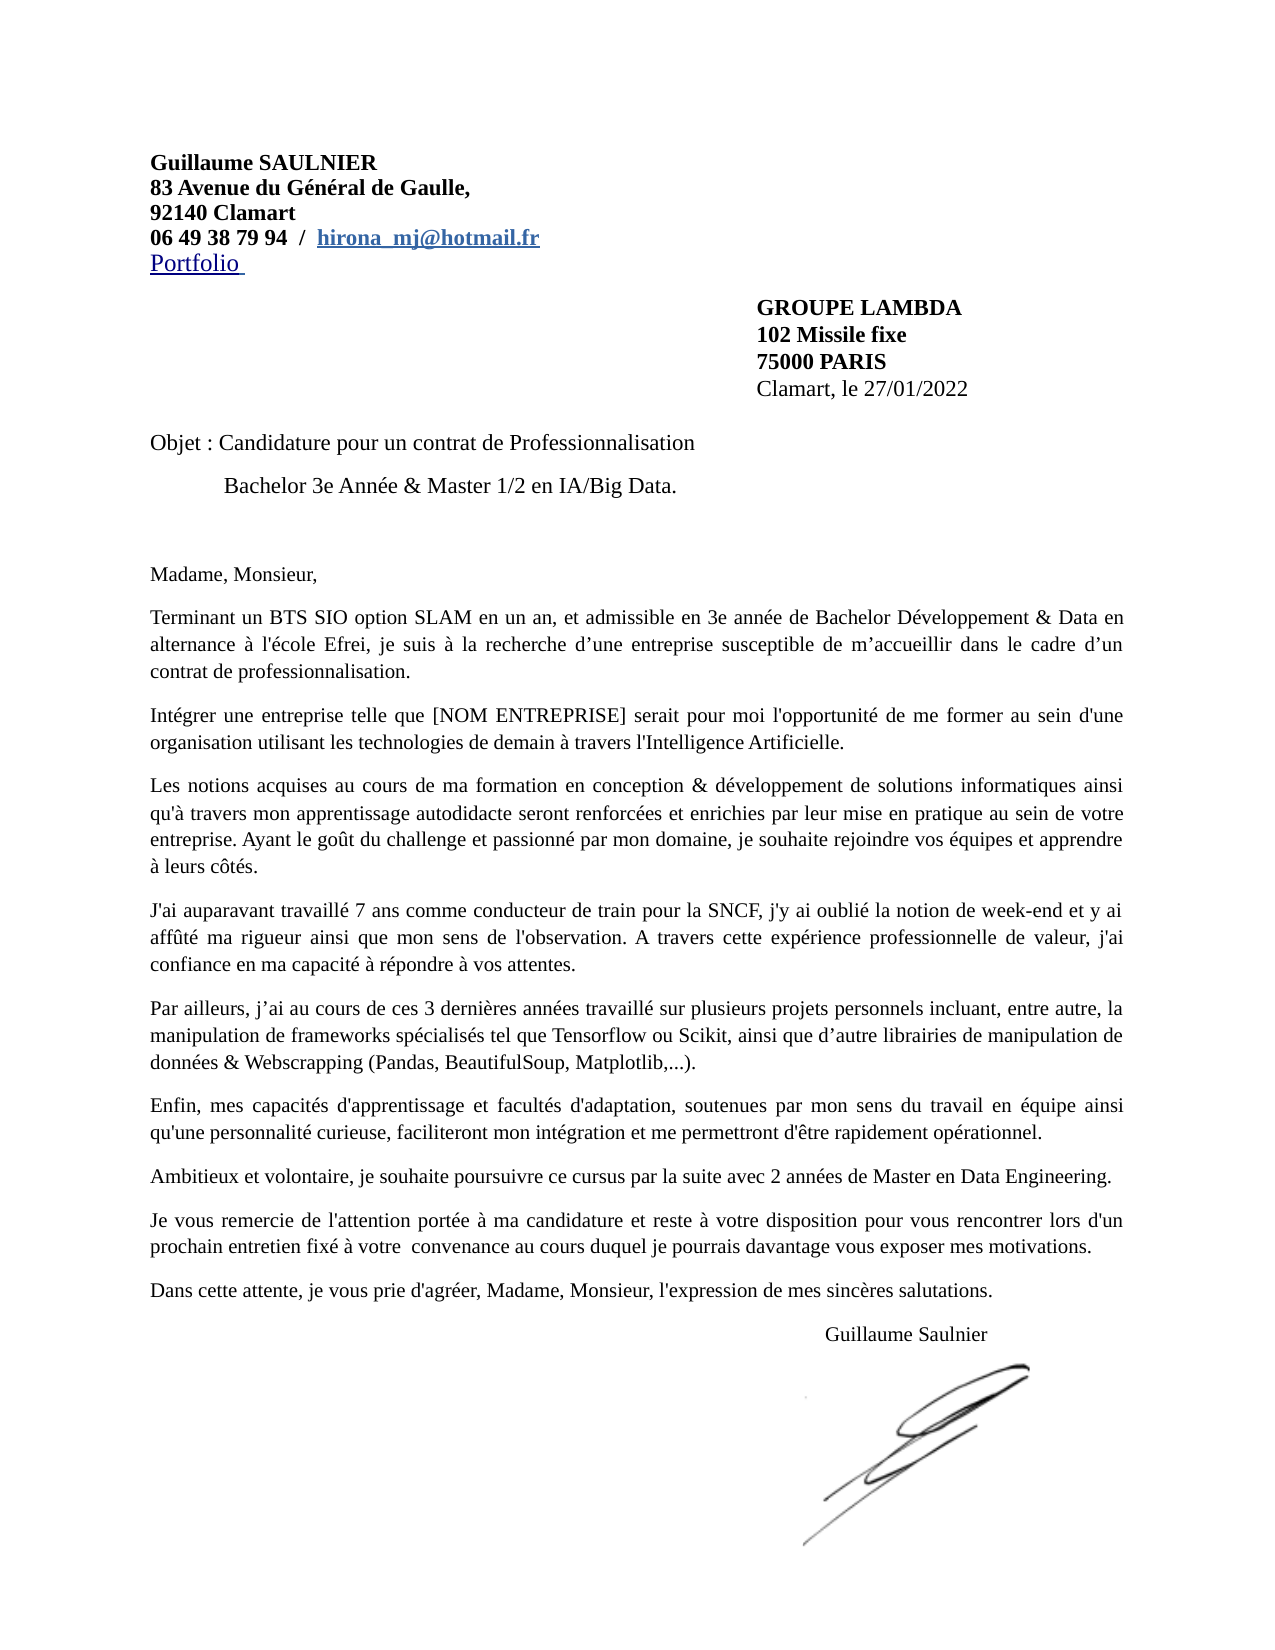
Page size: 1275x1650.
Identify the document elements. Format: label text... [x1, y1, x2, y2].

text Enfin, mes capacités d'apprentissage et facultés d'adaptation, soutenues par mon sens du travail en équipe ainsi qu'une personnalité curieuse, faciliteront mon intégration et me permettront d'être rapidement opérationnel. [150, 1091, 1125, 1145]
text Madame, Monsieur, [150, 559, 1125, 586]
text Guillaume SAULNIER [150, 150, 1125, 175]
text GROUPE LAMBDA [756, 294, 1125, 321]
text 102 Missile fixe [756, 321, 1125, 348]
text 06 49 38 79 94 / hirona_mj@hotmail.fr [150, 225, 1125, 250]
text Bachelor 3e Année & Master 1/2 en IA/Big Data. [150, 472, 1125, 499]
text J'ai auparavant travaillé 7 ans comme conducteur de train pour la SNCF, j'y ai oublié la notion de week-end et y ai affûté ma rigueur ainsi que mon sens de l'observation. A travers cette expérience professionnelle de valeur, j'ai confiance en ma capacité à répondre à vos attentes. [150, 896, 1125, 977]
text Terminant un BTS SIO option SLAM en un an, et admissible en 3e année de Bachelor Développement & Data en alternance à l'école Efrei, je suis à la recherche d’une entreprise susceptible de m’accueillir dans le cadre d’un contrat de professionnalisation. [150, 603, 1125, 684]
text 92140 Clamart [150, 200, 1125, 225]
text Clamart, le 27/01/2022 [756, 374, 1125, 402]
text Objet : Candidature pour un contrat de Professionnalisation [150, 428, 1125, 456]
text Les notions acquises au cours de ma formation en conception & développement de solutions informatiques ainsi qu'à travers mon apprentissage autodidacte seront renforcées et enrichies par leur mise en pratique au sein de votre entreprise. Ayant le goût du challenge et passionné par mon domaine, je souhaite rejoindre vos équipes et apprendre à leurs côtés. [150, 771, 1125, 879]
text Par ailleurs, j’ai au cours de ces 3 dernières années travaillé sur plusieurs projets personnels incluant, entre autre, la manipulation de frameworks spécialisés tel que Tensorflow ou Scikit, ainsi que d’autre librairies de manipulation de données & Webscrapping (Pandas, BeautifulSoup, Matplotlib,...). [150, 993, 1125, 1074]
text Guillaume Saulnier [150, 1320, 1125, 1347]
text 83 Avenue du Général de Gaulle, [150, 175, 1125, 200]
text Je vous remercie de l'attention portée à ma candidature et reste à votre disposition pour vous rencontrer lors d'un prochain entretien fixé à votre convenance au cours duquel je pourrais davantage vous exposer mes motivations. [150, 1205, 1125, 1259]
text Dans cette attente, je vous prie d'agréer, Madame, Monsieur, l'expression de mes sincères salutations. [150, 1276, 1125, 1303]
text 75000 PARIS [756, 348, 1125, 374]
text Intégrer une entreprise telle que [NOM ENTREPRISE] serait pour moi l'opportunité de me former au sein d'une organisation utilisant les technologies de demain à travers l'Intelligence Artificielle. [150, 701, 1125, 755]
text Ambitieux et volontaire, je souhaite poursuivre ce cursus par la suite avec 2 années de Master en Data Engineering. [150, 1162, 1125, 1189]
text Portfolio [150, 250, 1125, 277]
